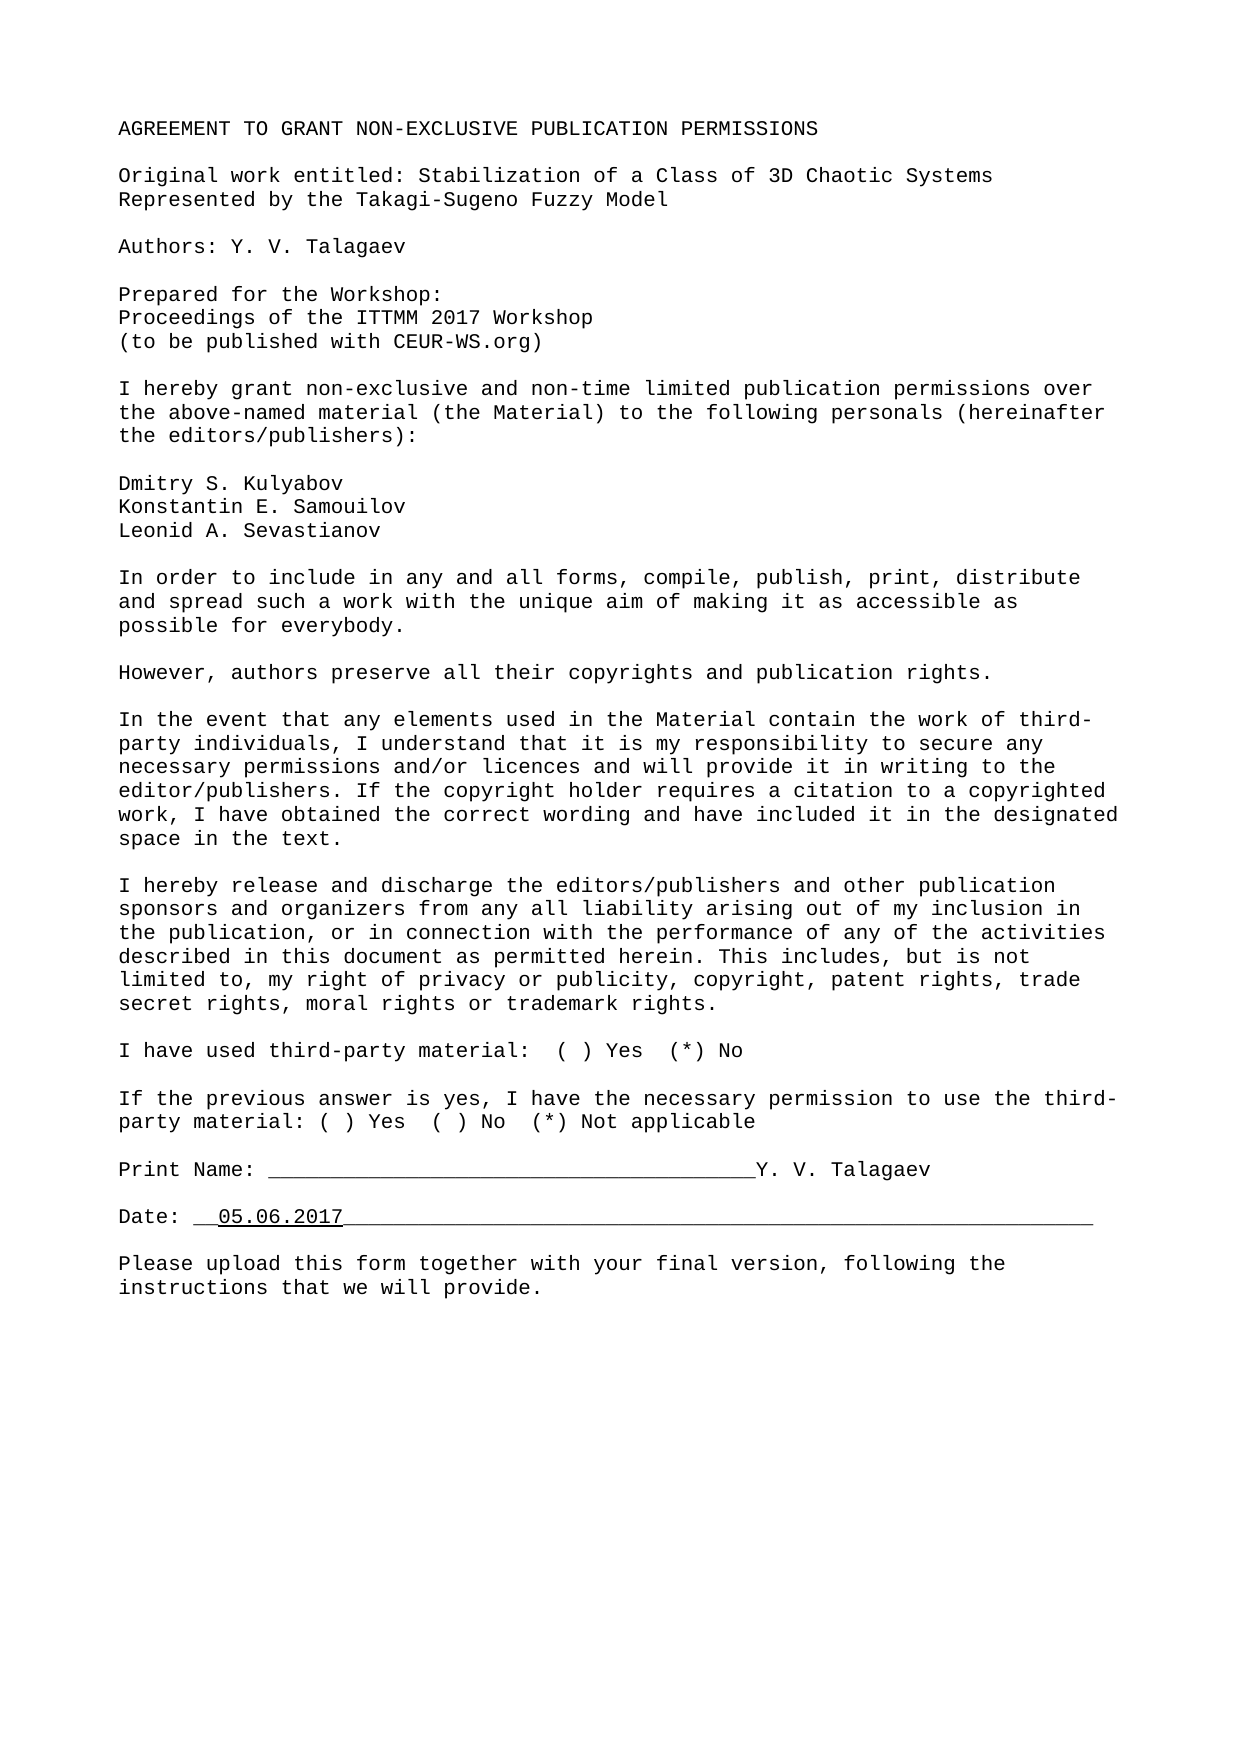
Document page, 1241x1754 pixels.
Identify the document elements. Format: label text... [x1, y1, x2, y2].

text AGREEMENT TO GRANT NON-EXCLUSIVE PUBLICATION PERMISSIONS [118, 118, 1122, 142]
text I have used third-party material: ( ) Yes (*) No [118, 1040, 1122, 1064]
text Prepared for the Workshop: [118, 284, 1122, 307]
text party individuals, I understand that it is my responsibility to secure any [118, 733, 1122, 757]
text In the event that any elements used in the Material contain the work of third- [118, 709, 1122, 733]
text limited to, my right of privacy or publicity, copyright, patent rights, trade [118, 969, 1122, 993]
text Dmitry S. Kulyabov [118, 473, 1122, 496]
text editor/publishers. If the copyright holder requires a citation to a copyrighted [118, 780, 1122, 804]
text I hereby grant non-exclusive and non-time limited publication permissions over [118, 378, 1122, 402]
text Leonid A. Sevastianov [118, 520, 1122, 544]
text Proceedings of the ITTMM 2017 Workshop [118, 307, 1122, 331]
text Original work entitled: Stabilization of a Class of 3D Chaotic Systems Represented by the Takagi-Sugeno Fuzzy Model [118, 165, 1122, 213]
text Konstantin E. Samouilov [118, 496, 1122, 520]
text the publication, or in connection with the performance of any of the activities [118, 922, 1122, 946]
text In order to include in any and all forms, compile, publish, print, distribute [118, 567, 1122, 591]
text described in this document as permitted herein. This includes, but is not [118, 946, 1122, 969]
text I hereby release and discharge the editors/publishers and other publication [118, 875, 1122, 898]
text However, authors preserve all their copyrights and publication rights. [118, 662, 1122, 686]
text Date: __05.06.2017____________________________________________________________ [118, 1206, 1122, 1229]
text party material: ( ) Yes ( ) No (*) Not applicable [118, 1111, 1122, 1135]
text Please upload this form together with your final version, following the [118, 1253, 1122, 1277]
text (to be published with CEUR-WS.org) [118, 331, 1122, 354]
text instructions that we will provide. [118, 1277, 1122, 1300]
text Print Name: _______________________________________Y. V. Talagaev [118, 1158, 1122, 1182]
text the editors/publishers): [118, 426, 1122, 449]
text the above-named material (the Material) to the following personals (hereinafter [118, 402, 1122, 426]
text necessary permissions and/or licences and will provide it in writing to the [118, 757, 1122, 780]
text possible for everybody. [118, 615, 1122, 638]
text space in the text. [118, 827, 1122, 851]
text secret rights, moral rights or trademark rights. [118, 993, 1122, 1017]
text and spread such a work with the unique aim of making it as accessible as [118, 591, 1122, 615]
text If the previous answer is yes, I have the necessary permission to use the third- [118, 1088, 1122, 1111]
text work, I have obtained the correct wording and have included it in the designated [118, 804, 1122, 827]
text sponsors and organizers from any all liability arising out of my inclusion in [118, 898, 1122, 922]
text Authors: Y. V. Talagaev [118, 236, 1122, 260]
